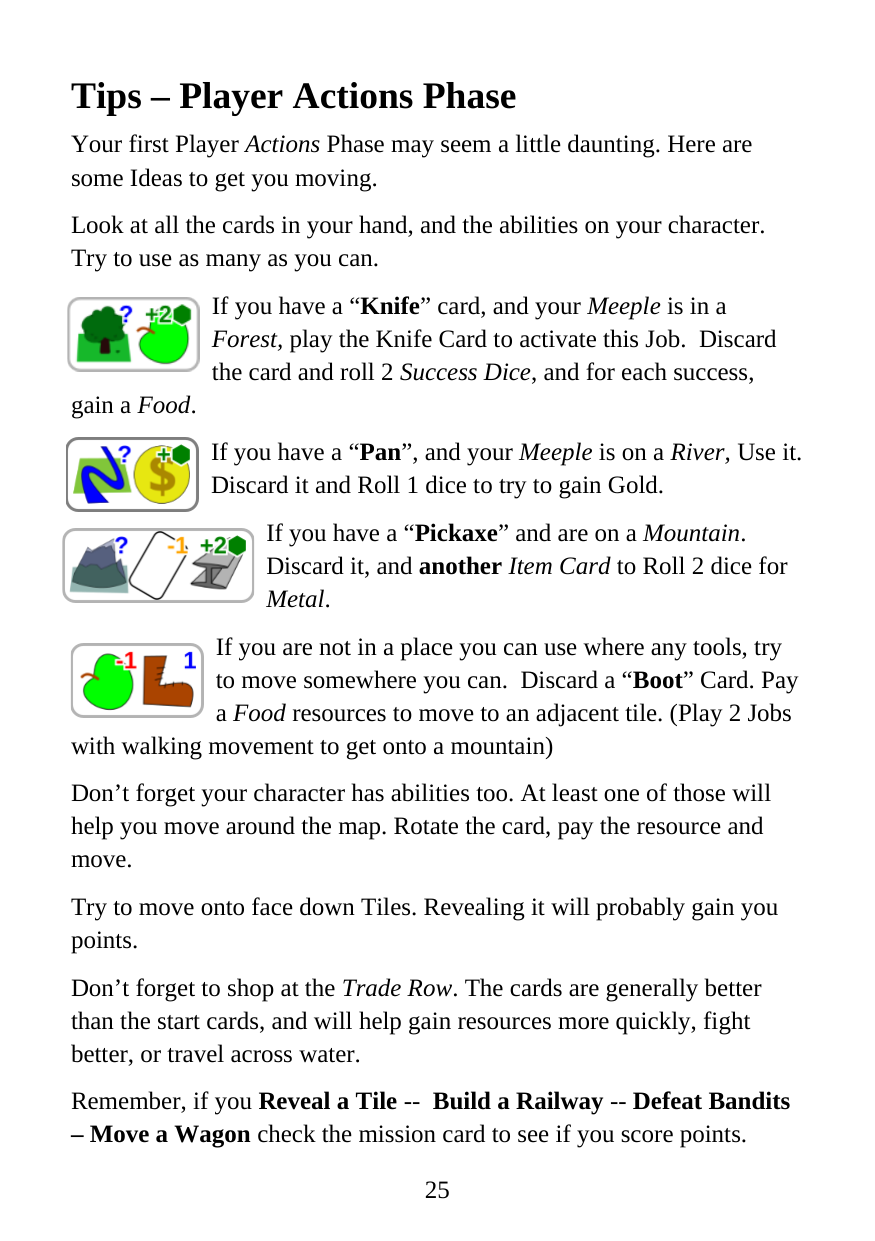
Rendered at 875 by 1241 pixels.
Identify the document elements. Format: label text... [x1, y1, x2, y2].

text Try to move onto face down Tiles. Revealing it will probably gain you points. [71, 892, 803, 954]
text Look at all the cards in your hand, and the abilities on your character. Try to use as many as you can. [71, 210, 803, 272]
text If you have a “Pickaxe” and are on a Mountain. Discard it, and another Item Card to Roll 2 dice for Metal. [71, 518, 803, 613]
text Don’t forget to shop at the Trade Row. The cards are generally better than the start cards, and will help gain resources more quickly, fight better, or travel across water. [71, 973, 803, 1067]
text If you have a “Knife” card, and your Meeple is in a Forest, play the Knife Card to activate this Job. Discard the card and roll 2 Success Dice, and for each success, gain a Food. [71, 291, 803, 419]
picture [66, 437, 199, 512]
picture [67, 297, 200, 372]
picture [70, 643, 204, 718]
subtitle Tips – Player Actions Phase [71, 74, 803, 117]
text If you are not in a place you can use where any tools, try to move somewhere you can. Discard a “Boot” Card. Pay a Food resources to move to an adjacent tile. (Play 2 Jobs with walking movement to get onto a mountain) [71, 632, 803, 759]
picture [62, 528, 255, 603]
text Remember, if you Reveal a Tile -- Build a Railway -- Defeat Bandits – Move a Wagon check the mission card to see if you score points. [71, 1086, 803, 1148]
text Your first Player Actions Phase may seem a little daunting. Here are some Ideas to get you moving. [71, 129, 803, 191]
text If you have a “Pan”, and your Meeple is on a River, Use it. Discard it and Roll 1 dice to try to gain Gold. [199, 437, 803, 499]
text Don’t forget your character has abilities too. At least one of those will help you move around the map. Rotate the card, pay the resource and move. [71, 778, 803, 873]
